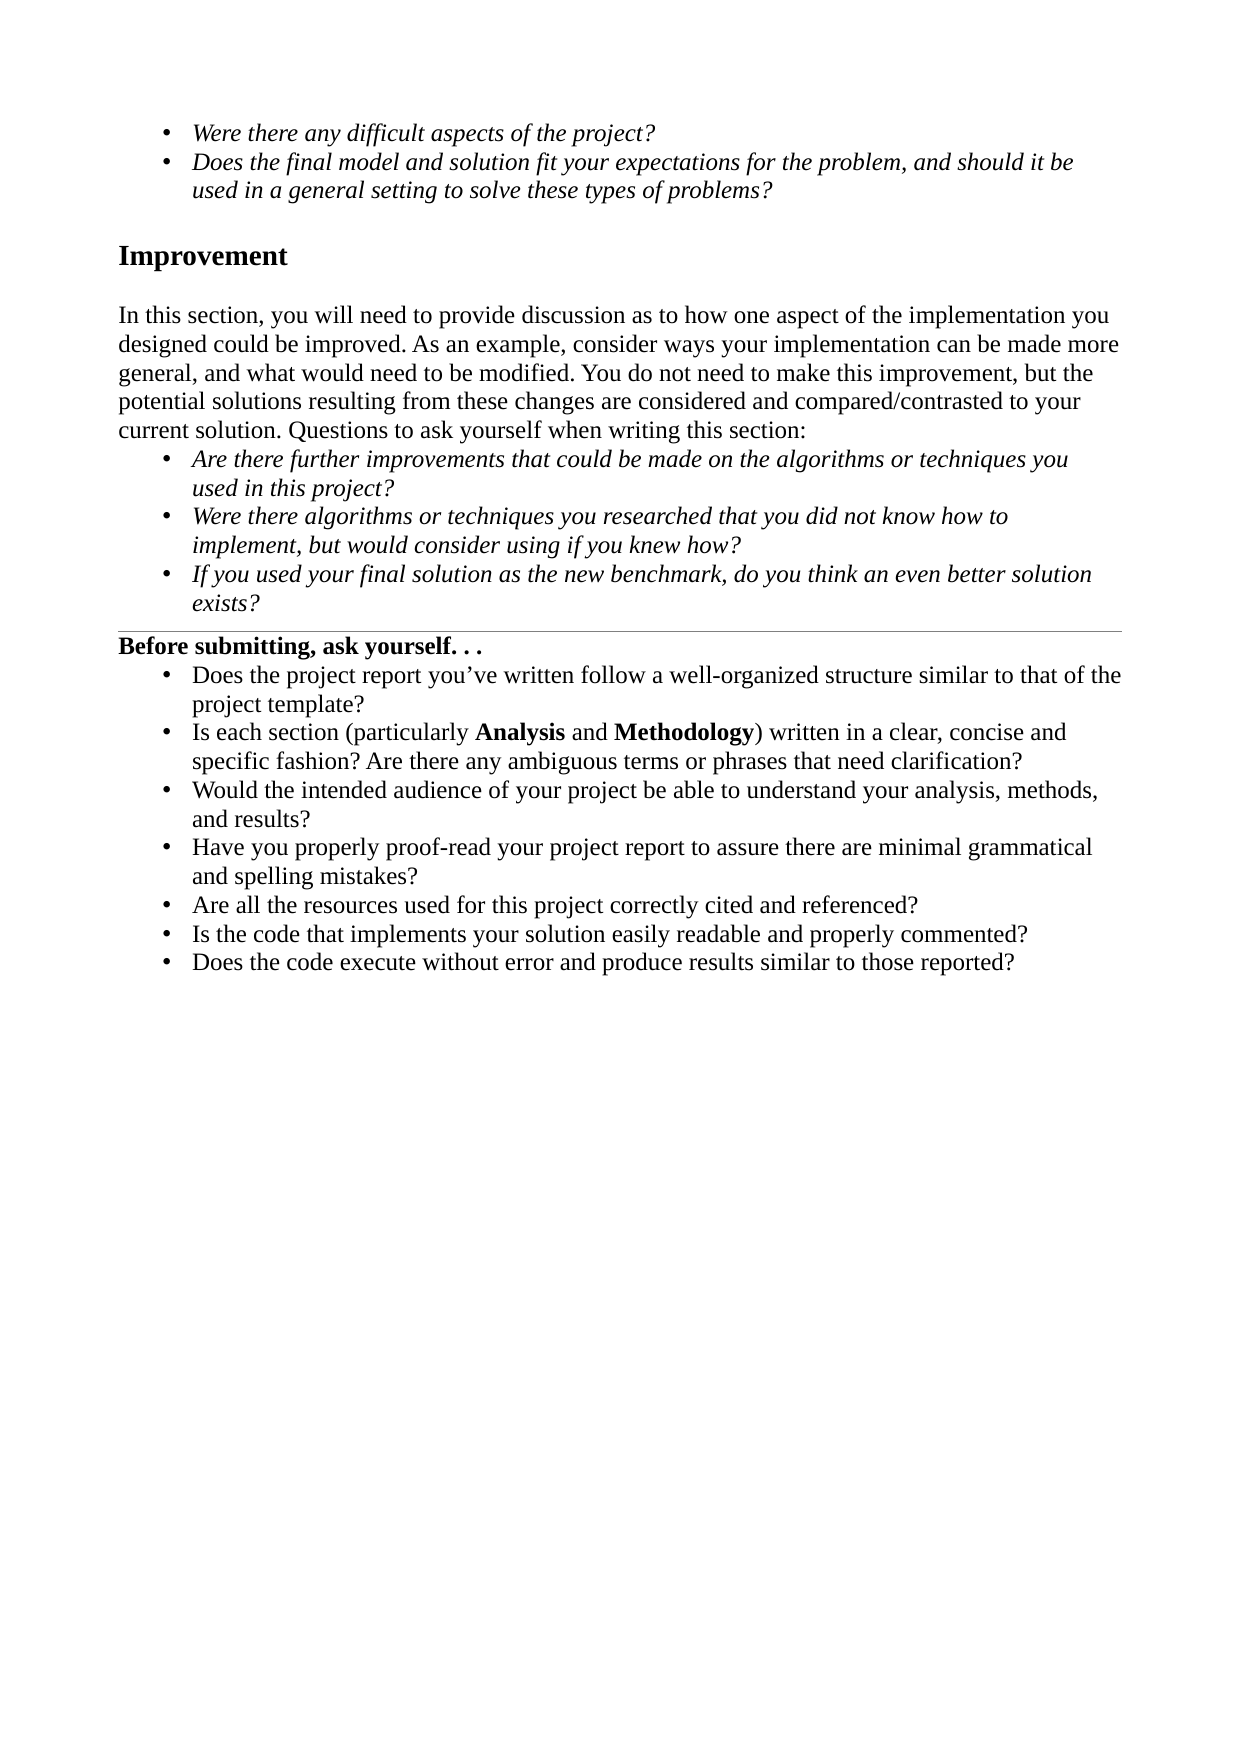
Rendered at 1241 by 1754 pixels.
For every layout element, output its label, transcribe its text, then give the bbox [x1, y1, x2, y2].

list Were there any difficult aspects of the project? [162, 118, 1122, 147]
list Does the final model and solution fit your expectations for the problem, and should it be used in a general setting to solve these types of problems? [162, 147, 1122, 204]
subtitle Improvement [118, 238, 1122, 271]
list Have you properly proof-read your project report to assure there are minimal grammatical and spelling mistakes? [162, 832, 1122, 890]
list Is each section (particularly Analysis and Methodology) written in a clear, concise and specific fashion? Are there any ambiguous terms or phrases that need clarification? [162, 717, 1122, 775]
list Are there further improvements that could be made on the algorithms or techniques you used in this project? [162, 444, 1122, 501]
list Were there algorithms or techniques you researched that you did not know how to implement, but would consider using if you knew how? [162, 501, 1122, 559]
list If you used your final solution as the new benchmark, do you think an even better solution exists? [162, 559, 1122, 616]
list Does the code execute without error and produce results similar to those reported? [162, 947, 1122, 976]
list Does the project report you’ve written follow a well-organized structure similar to that of the project template? [162, 660, 1122, 717]
text In this section, you will need to provide discussion as to how one aspect of the implementation you designed could be improved. As an example, consider ways your implementation can be made more general, and what would need to be modified. You do not need to make this improvement, but the potential solutions resulting from these changes are considered and compared/contrasted to your current solution. Questions to ask yourself when writing this section: [118, 300, 1122, 444]
list Are all the resources used for this project correctly cited and referenced? [162, 890, 1122, 919]
list Would the intended audience of your project be able to understand your analysis, methods, and results? [162, 775, 1122, 832]
list Is the code that implements your solution easily readable and properly commented? [162, 919, 1122, 947]
text Before submitting, ask yourself. . . [118, 632, 1122, 660]
